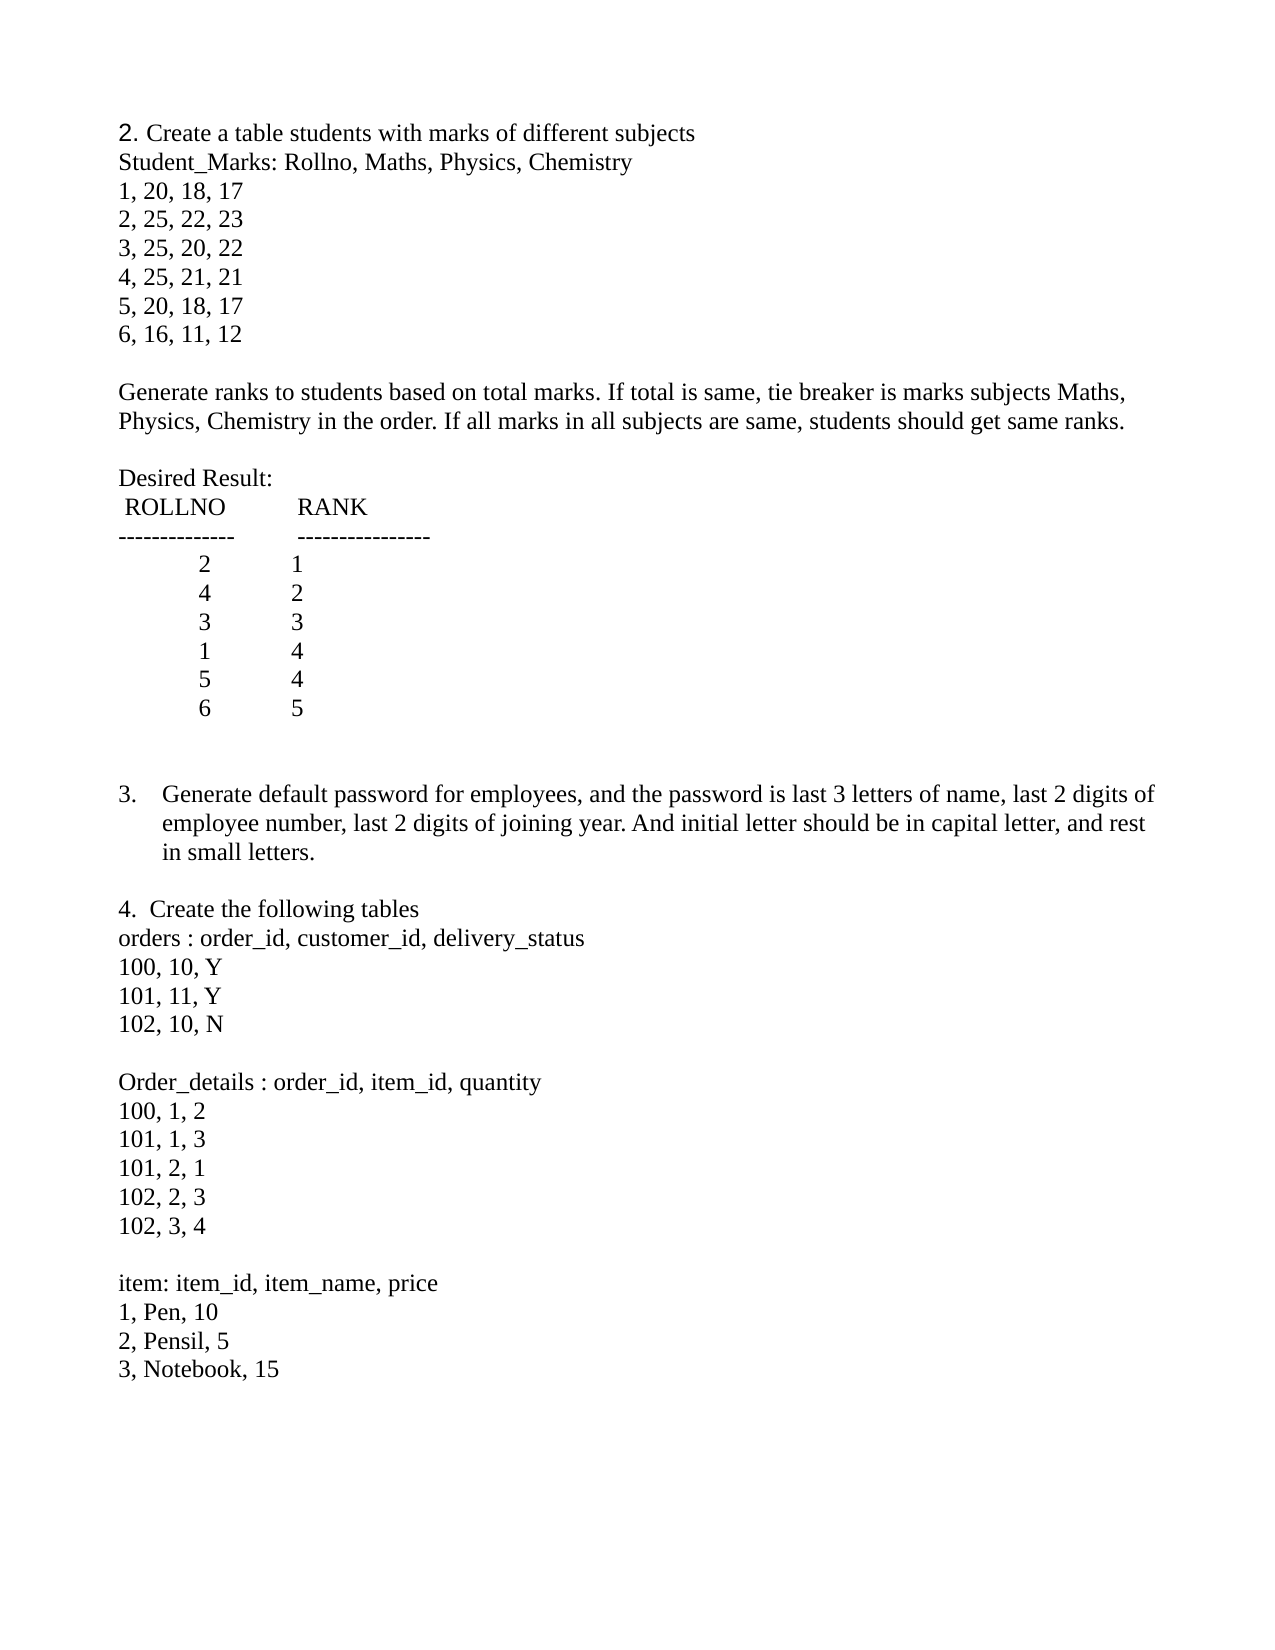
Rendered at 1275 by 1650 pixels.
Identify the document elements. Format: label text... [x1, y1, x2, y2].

text Order_details : order_id, item_id, quantity [118, 1067, 1157, 1096]
text 2 1 [118, 549, 1157, 578]
text -------------- ---------------- [118, 521, 1157, 549]
text 1 4 [118, 636, 1157, 664]
text 4. Create the following tables [118, 894, 1157, 923]
text 5 4 [118, 664, 1157, 693]
text 100, 1, 2 [118, 1096, 1157, 1124]
text Generate ranks to students based on total marks. If total is same, tie breaker is marks subjects Maths, Physics, Chemistry in the order. If all marks in all subjects are same, students should get same ranks. [118, 377, 1157, 434]
text 102, 10, N [118, 1009, 1157, 1038]
text 101, 2, 1 [118, 1153, 1157, 1182]
text 3 3 [118, 607, 1157, 636]
text 1, 20, 18, 17 [118, 176, 1157, 204]
text item: item_id, item_name, price [118, 1268, 1157, 1297]
text 102, 3, 4 [118, 1211, 1157, 1239]
text 4 2 [118, 578, 1157, 607]
text 102, 2, 3 [118, 1182, 1157, 1211]
text 3, 25, 20, 22 [118, 233, 1157, 262]
text Desired Result: [118, 463, 1157, 492]
text 5, 20, 18, 17 [118, 291, 1157, 319]
text 101, 1, 3 [118, 1124, 1157, 1153]
text 100, 10, Y [118, 952, 1157, 981]
text 3, Notebook, 15 [118, 1354, 1157, 1383]
text 4, 25, 21, 21 [118, 262, 1157, 291]
text 2. Create a table students with marks of different subjects [118, 118, 1157, 147]
list Generate default password for employees, and the password is last 3 letters of name, last 2 digits of employee number, last 2 digits of joining year. And initial letter should be in capital letter, and rest in small letters. [118, 779, 1157, 866]
text ROLLNO RANK [118, 492, 1157, 521]
text orders : order_id, customer_id, delivery_status [118, 923, 1157, 952]
text Student_Marks: Rollno, Maths, Physics, Chemistry [118, 147, 1157, 176]
text 6 5 [118, 693, 1157, 722]
text 6, 16, 11, 12 [118, 319, 1157, 348]
text 101, 11, Y [118, 981, 1157, 1009]
text 2, Pensil, 5 [118, 1326, 1157, 1354]
text 1, Pen, 10 [118, 1297, 1157, 1326]
text 2, 25, 22, 23 [118, 204, 1157, 233]
